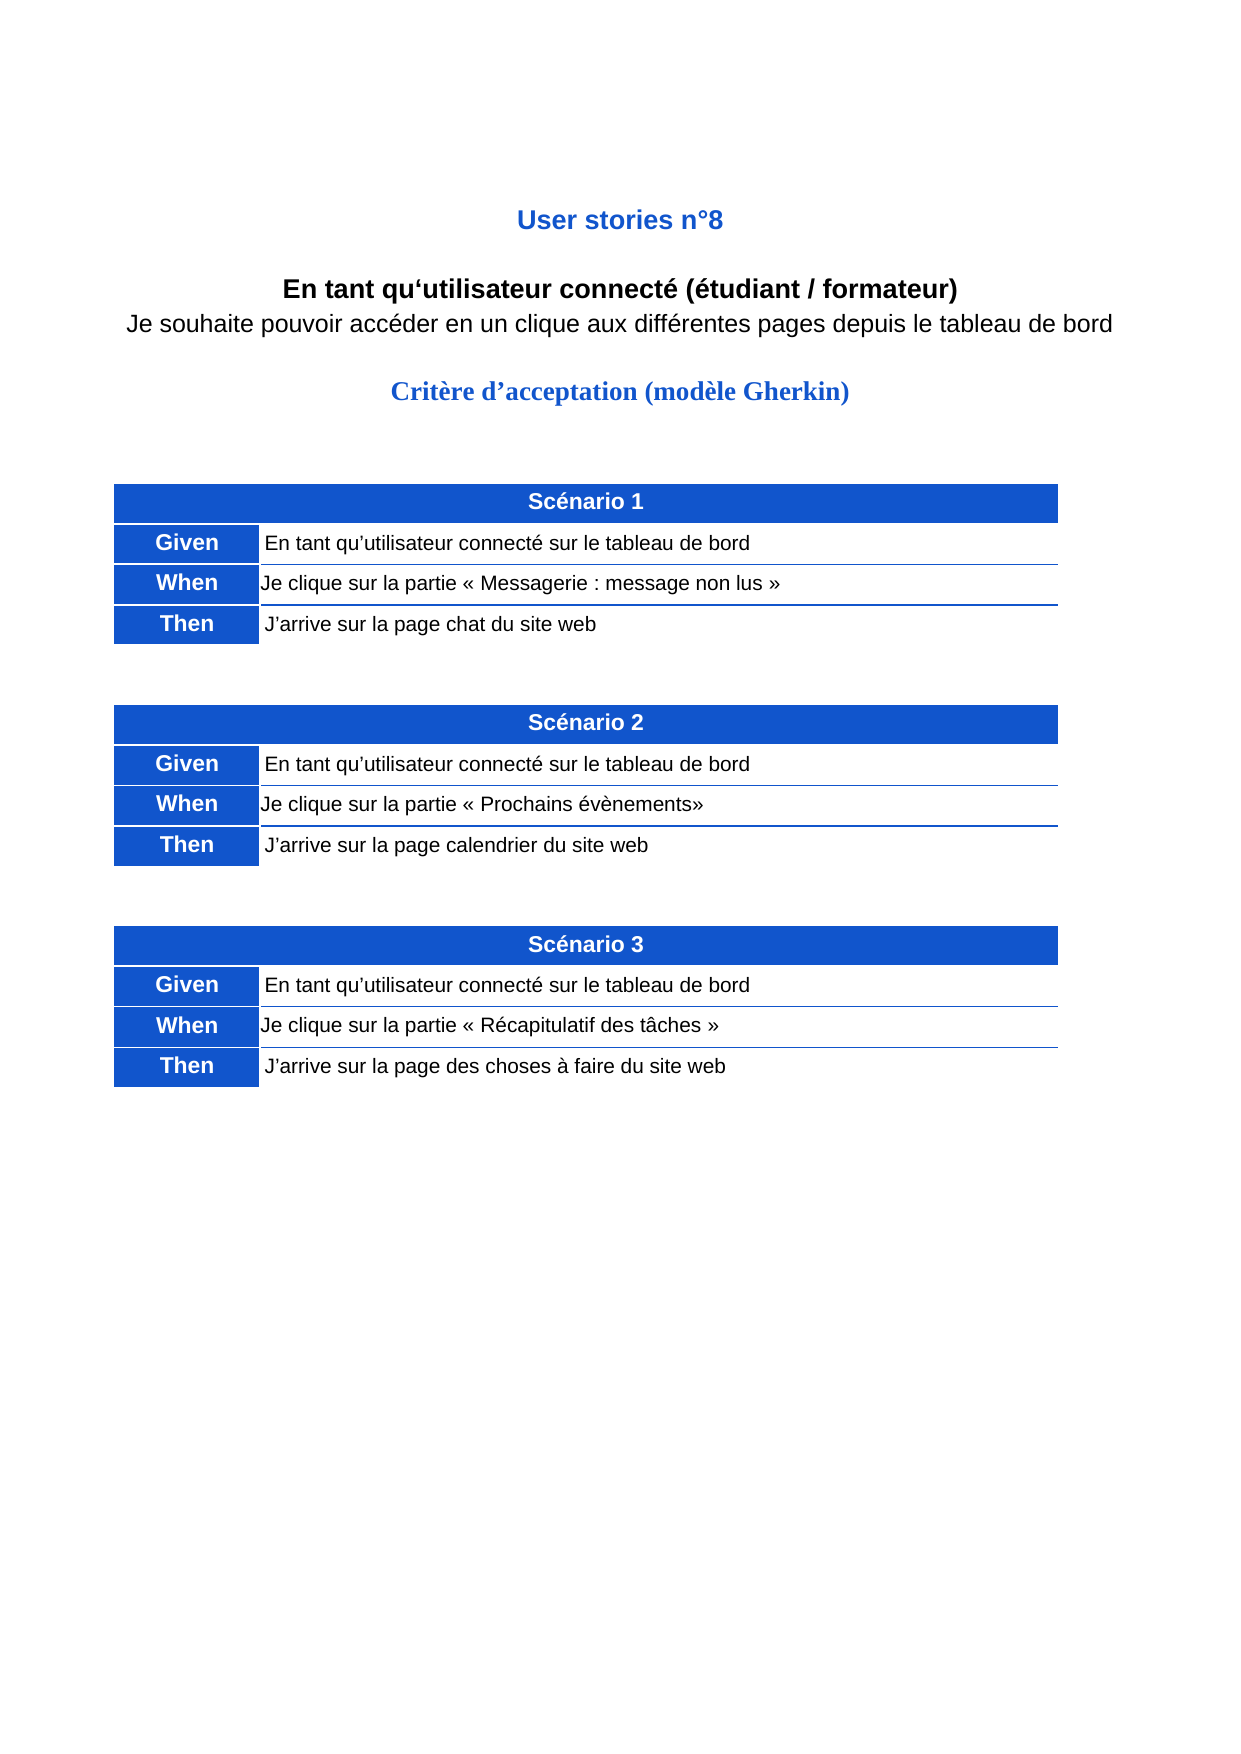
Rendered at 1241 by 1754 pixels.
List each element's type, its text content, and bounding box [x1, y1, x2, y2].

table_header Scénario 3 [114, 926, 1058, 965]
table_cell J’arrive sur la page des choses à faire du site web [261, 1048, 1058, 1087]
table_cell Je clique sur la partie « Récapitulatif des tâches » [261, 1007, 1058, 1046]
table_cell Given [114, 746, 259, 785]
text User stories n°8 [118, 204, 1122, 236]
table_cell J’arrive sur la page calendrier du site web [261, 827, 1058, 866]
table_cell Je clique sur la partie « Messagerie : message non lus » [261, 565, 1058, 604]
text En tant qu‘utilisateur connecté (étudiant / formateur) [118, 273, 1122, 304]
table_cell En tant qu’utilisateur connecté sur le tableau de bord [261, 525, 1058, 563]
table_header Scénario 1 [114, 484, 1058, 523]
text Critère d’acceptation (modèle Gherkin) [118, 375, 1122, 406]
table_cell Je clique sur la partie « Prochains évènements» [261, 786, 1058, 825]
table_cell Then [114, 1048, 259, 1087]
table_cell En tant qu’utilisateur connecté sur le tableau de bord [261, 967, 1058, 1006]
table_cell J’arrive sur la page chat du site web [261, 606, 1058, 644]
text Je souhaite pouvoir accéder en un clique aux différentes pages depuis le tableau de bord [118, 309, 1122, 338]
table_cell When [114, 786, 259, 825]
table_cell When [114, 1007, 259, 1046]
table_cell When [114, 565, 259, 604]
table_cell Then [114, 606, 259, 644]
table_header Scénario 2 [114, 705, 1058, 744]
table_cell Given [114, 967, 259, 1006]
table_cell Given [114, 525, 259, 563]
table_cell En tant qu’utilisateur connecté sur le tableau de bord [261, 746, 1058, 785]
table_cell Then [114, 827, 259, 866]
